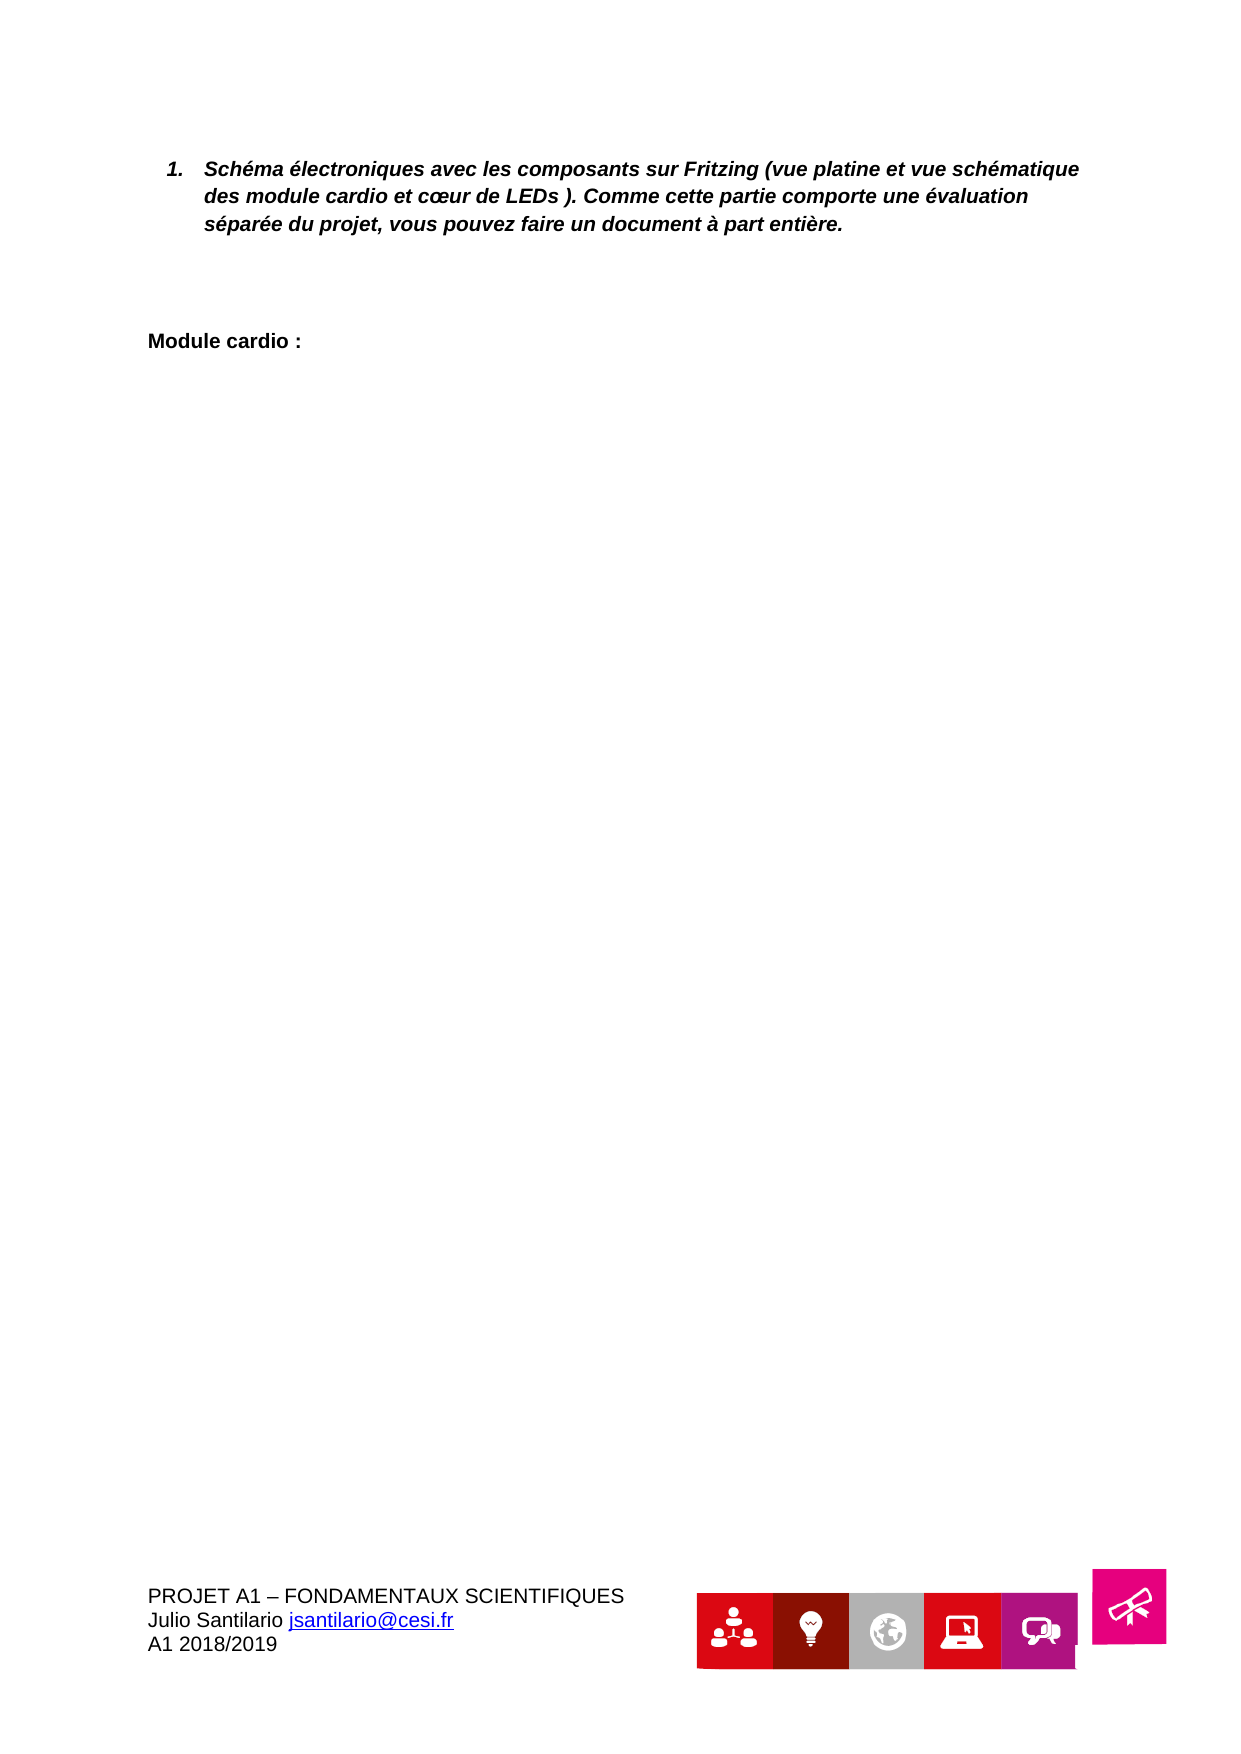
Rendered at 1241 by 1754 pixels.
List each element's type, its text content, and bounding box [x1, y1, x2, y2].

list Module cardio : [148, 329, 1093, 353]
list Schéma électroniques avec les composants sur Fritzing (vue platine et vue schématique des module cardio et cœur de LEDs ). Comme cette partie comporte une évaluation séparée du projet, vous pouvez faire un document à part entière. [166, 156, 1093, 235]
